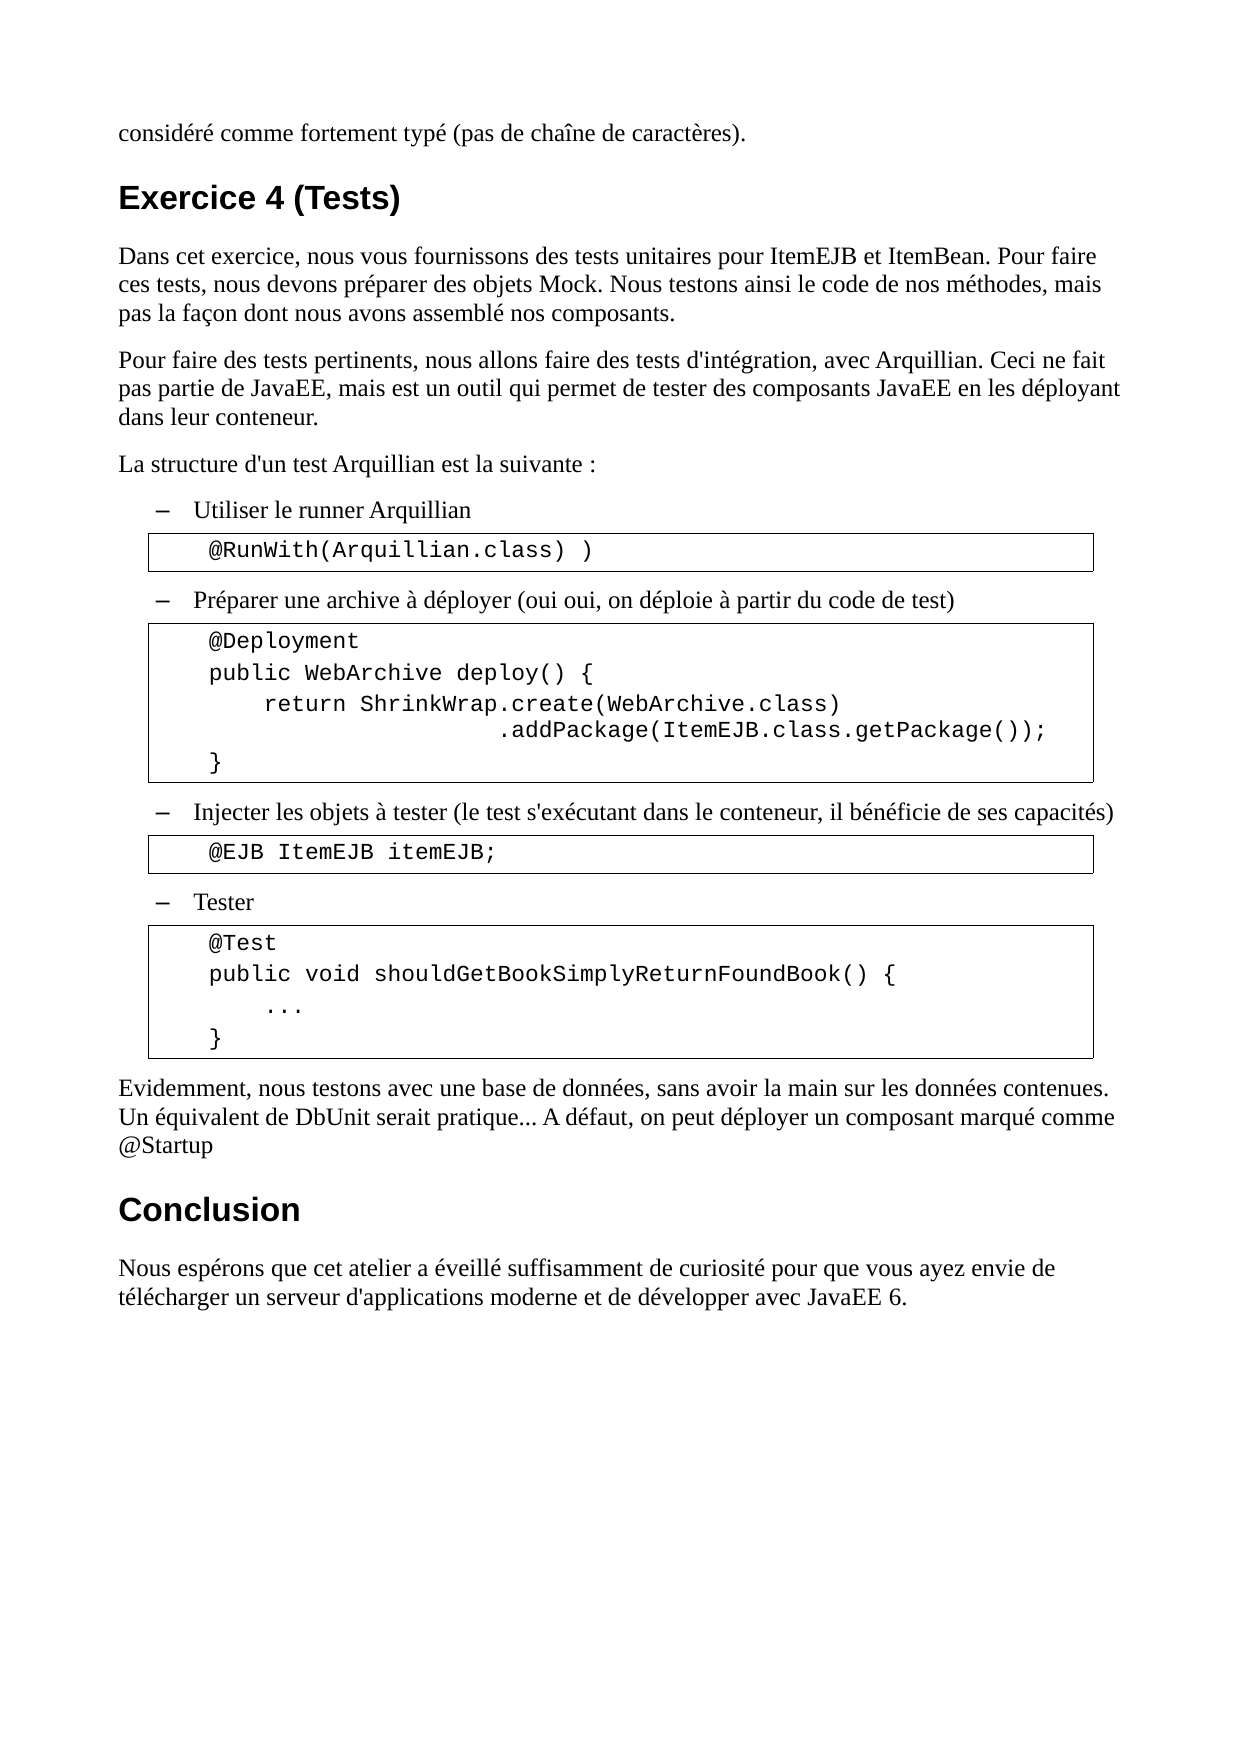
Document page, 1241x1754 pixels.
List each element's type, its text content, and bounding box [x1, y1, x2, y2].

text @EJB ItemEJB itemEJB; [149, 836, 1093, 873]
text ... [149, 988, 1093, 1020]
text La structure d'un test Arquillian est la suivante : [118, 449, 1122, 477]
text @Test [149, 926, 1093, 957]
text } [149, 1020, 1093, 1058]
text @Deployment [149, 624, 1093, 655]
list Préparer une archive à déployer (oui oui, on déploie à partir du code de test) [156, 585, 1122, 614]
text considéré comme fortement typé (pas de chaîne de caractères). [118, 118, 1122, 147]
subtitle Conclusion [118, 1190, 1122, 1229]
text return ShrinkWrap.create(WebArchive.class) .addPackage(ItemEJB.class.getPackage()); [149, 687, 1093, 744]
list Injecter les objets à tester (le test s'exécutant dans le conteneur, il bénéficie de ses capacités) [156, 797, 1122, 826]
text } [149, 744, 1093, 782]
text Nous espérons que cet atelier a éveillé suffisamment de curiosité pour que vous ayez envie de télécharger un serveur d'applications moderne et de développer avec JavaEE 6. [118, 1253, 1122, 1311]
subtitle Exercice 4 (Tests) [118, 178, 1122, 216]
text Evidemment, nous testons avec une base de données, sans avoir la main sur les données contenues. Un équivalent de DbUnit serait pratique... A défaut, on peut déployer un composant marqué comme @Startup [118, 1073, 1122, 1159]
text public WebArchive deploy() { [149, 655, 1093, 687]
text public void shouldGetBookSimplyReturnFoundBook() { [149, 957, 1093, 988]
list Tester [156, 887, 1122, 916]
text @RunWith(Arquillian.class) ) [149, 534, 1093, 571]
list Utiliser le runner Arquillian [156, 495, 1122, 524]
text Dans cet exercice, nous vous fournissons des tests unitaires pour ItemEJB et ItemBean. Pour faire ces tests, nous devons préparer des objets Mock. Nous testons ainsi le code de nos méthodes, mais pas la façon dont nous avons assemblé nos composants. [118, 241, 1122, 327]
text Pour faire des tests pertinents, nous allons faire des tests d'intégration, avec Arquillian. Ceci ne fait pas partie de JavaEE, mais est un outil qui permet de tester des composants JavaEE en les déployant dans leur conteneur. [118, 345, 1122, 431]
